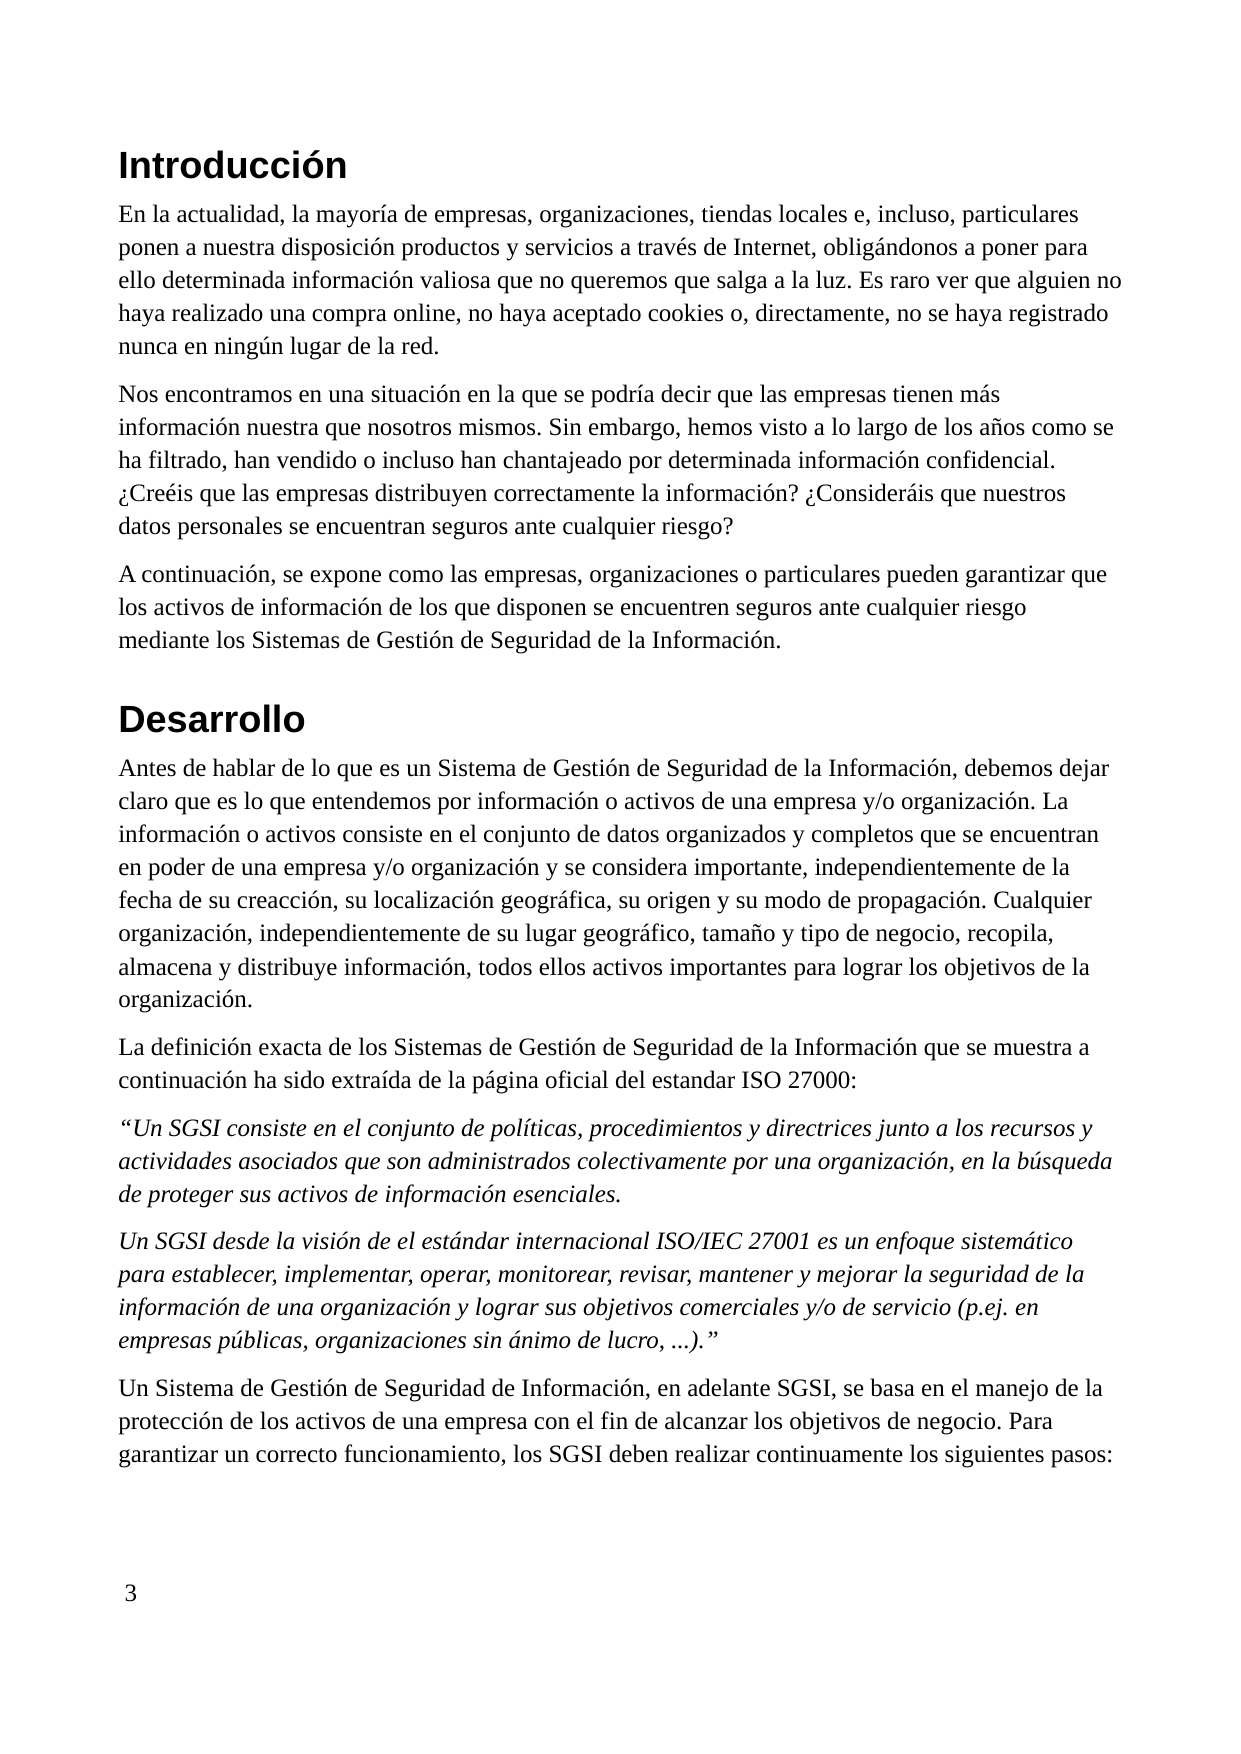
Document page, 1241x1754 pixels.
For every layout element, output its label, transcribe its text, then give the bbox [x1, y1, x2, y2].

subtitle Introducción [118, 143, 1122, 187]
text Un SGSI desde la visión de el estándar internacional ISO/IEC 27001 es un enfoque sistemático para establecer, implementar, operar, monitorear, revisar, mantener y mejorar la seguridad de la información de una organización y lograr sus objetivos comerciales y/o de servicio (p.ej. en empresas públicas, organizaciones sin ánimo de lucro, ...).” [118, 1226, 1122, 1354]
text A continuación, se expone como las empresas, organizaciones o particulares pueden garantizar que los activos de información de los que disponen se encuentren seguros ante cualquier riesgo mediante los Sistemas de Gestión de Seguridad de la Información. [118, 559, 1122, 653]
subtitle Desarrollo [118, 697, 1122, 741]
text Antes de hablar de lo que es un Sistema de Gestión de Seguridad de la Información, debemos dejar claro que es lo que entendemos por información o activos de una empresa y/o organización. La información o activos consiste en el conjunto de datos organizados y completos que se encuentran en poder de una empresa y/o organización y se considera importante, independientemente de la fecha de su creacción, su localización geográfica, su origen y su modo de propagación. Cualquier organización, independientemente de su lugar geográfico, tamaño y tipo de negocio, recopila, almacena y distribuye información, todos ellos activos importantes para lograr los objetivos de la organización. [118, 753, 1122, 1013]
text Un Sistema de Gestión de Seguridad de Información, en adelante SGSI, se basa en el manejo de la protección de los activos de una empresa con el fin de alcanzar los objetivos de negocio. Para garantizar un correcto funcionamiento, los SGSI deben realizar continuamente los siguientes pasos: [118, 1373, 1122, 1468]
text En la actualidad, la mayoría de empresas, organizaciones, tiendas locales e, incluso, particulares ponen a nuestra disposición productos y servicios a través de Internet, obligándonos a poner para ello determinada información valiosa que no queremos que salga a la luz. Es raro ver que alguien no haya realizado una compra online, no haya aceptado cookies o, directamente, no se haya registrado nunca en ningún lugar de la red. [118, 199, 1122, 360]
text “Un SGSI consiste en el conjunto de políticas, procedimientos y directrices junto a los recursos y actividades asociados que son administrados colectivamente por una organización, en la búsqueda de proteger sus activos de información esenciales. [118, 1113, 1122, 1208]
text Nos encontramos en una situación en la que se podría decir que las empresas tienen más información nuestra que nosotros mismos. Sin embargo, hemos visto a lo largo de los años como se ha filtrado, han vendido o incluso han chantajeado por determinada información confidencial. ¿Creéis que las empresas distribuyen correctamente la información? ¿Consideráis que nuestros datos personales se encuentran seguros ante cualquier riesgo? [118, 379, 1122, 540]
text La definición exacta de los Sistemas de Gestión de Seguridad de la Información que se muestra a continuación ha sido extraída de la página oficial del estandar ISO 27000: [118, 1032, 1122, 1094]
